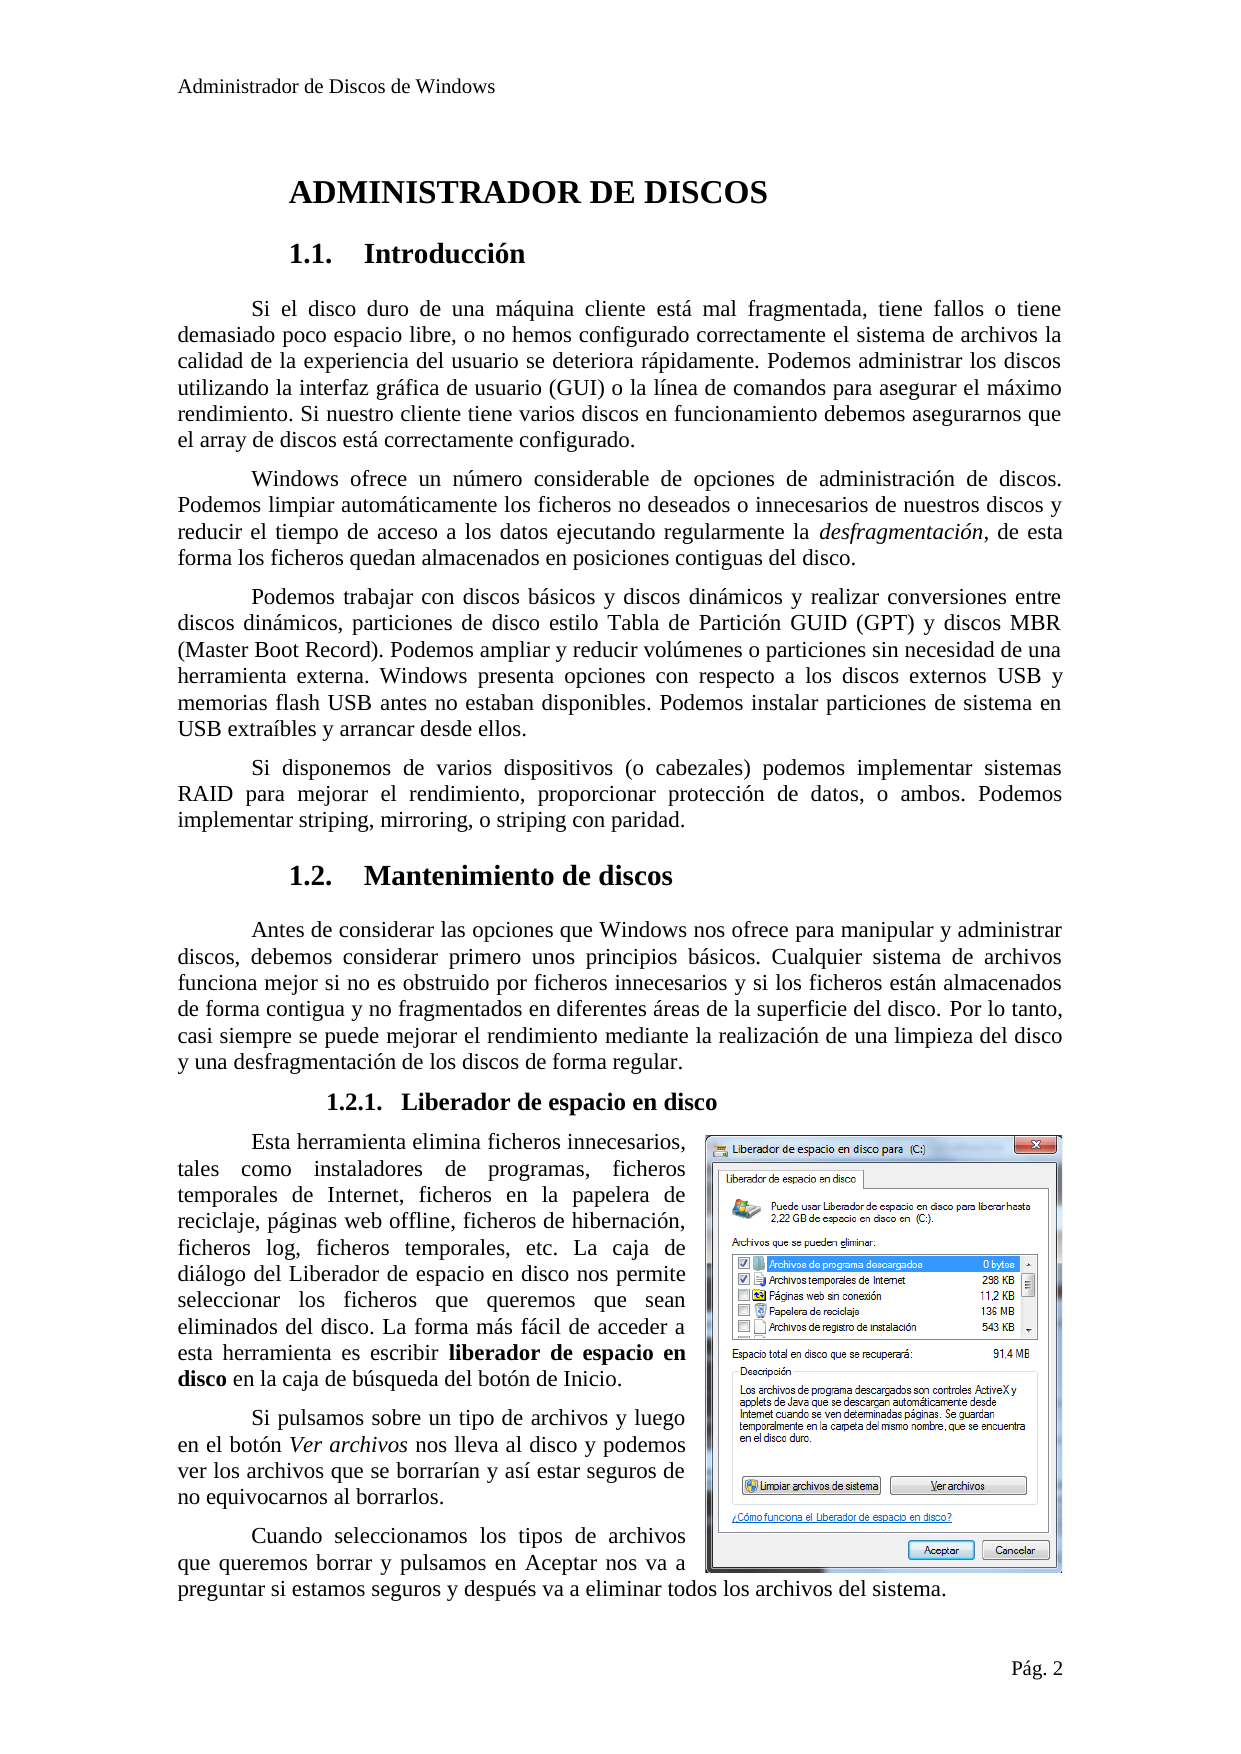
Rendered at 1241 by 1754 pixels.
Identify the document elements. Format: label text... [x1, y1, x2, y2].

text Podemos trabajar con discos básicos y discos dinámicos y realizar conversiones entre discos dinámicos, particiones de disco estilo Tabla de Partición GUID (GPT) y discos MBR (Master Boot Record). Podemos ampliar y reducir volúmenes o particiones sin necesidad de una herramienta externa. Windows presenta opciones con respecto a los discos externos USB y memorias flash USB antes no estaban disponibles. Podemos instalar particiones de sistema en USB extraíbles y arrancar desde ellos. [177, 583, 1063, 741]
subtitle Mantenimiento de discos [288, 858, 1063, 891]
text Si pulsamos sobre un tipo de archivos y luego en el botón Ver archivos nos lleva al disco y podemos ver los archivos que se borrarían y así estar seguros de no equivocarnos al borrarlos. [177, 1404, 705, 1510]
subtitle Liberador de espacio en disco [326, 1087, 1063, 1116]
picture [705, 1135, 1063, 1573]
text Antes de considerar las opciones que Windows nos ofrece para manipular y administrar discos, debemos considerar primero unos principios básicos. Cualquier sistema de archivos funciona mejor si no es obstruido por ficheros innecesarios y si los ficheros están almacenados de forma contigua y no fragmentados en diferentes áreas de la superficie del disco. Por lo tanto, casi siempre se puede mejorar el rendimiento mediante la realización de una limpieza del disco y una desfragmentación de los discos de forma regular. [177, 916, 1063, 1074]
text Windows ofrece un número considerable de opciones de administración de discos. Podemos limpiar automáticamente los ficheros no deseados o innecesarios de nuestros discos y reducir el tiempo de acceso a los datos ejecutando regularmente la desfragmentación, de esta forma los ficheros quedan almacenados en posiciones contiguas del disco. [177, 465, 1063, 571]
subtitle Introducción [288, 236, 1063, 269]
text Esta herramienta elimina ficheros innecesarios, tales como instaladores de programas, ficheros temporales de Internet, ficheros en la papelera de reciclaje, páginas web offline, ficheros de hibernación, ficheros log, ficheros temporales, etc. La caja de diálogo del Liberador de espacio en disco nos permite seleccionar los ficheros que queremos que sean eliminados del disco. La forma más fácil de acceder a esta herramienta es escribir liberador de espacio en disco en la caja de búsqueda del botón de Inicio. [177, 1128, 1063, 1392]
subtitle ADMINISTRADOR DE DISCOS [288, 173, 1063, 211]
text Si el disco duro de una máquina cliente está mal fragmentada, tiene fallos o tiene demasiado poco espacio libre, o no hemos configurado correctamente el sistema de archivos la calidad de la experiencia del usuario se deteriora rápidamente. Podemos administrar los discos utilizando la interfaz gráfica de usuario (GUI) o la línea de comandos para asegurar el máximo rendimiento. Si nuestro cliente tiene varios discos en funcionamiento debemos asegurarnos que el array de discos está correctamente configurado. [177, 294, 1063, 453]
text Cuando seleccionamos los tipos de archivos que queremos borrar y pulsamos en Aceptar nos va a preguntar si estamos seguros y después va a eliminar todos los archivos del sistema. [177, 1522, 1063, 1601]
text Si disponemos de varios dispositivos (o cabezales) podemos implementar sistemas RAID para mejorar el rendimiento, proporcionar protección de datos, o ambos. Podemos implementar striping, mirroring, o striping con paridad. [177, 754, 1063, 833]
